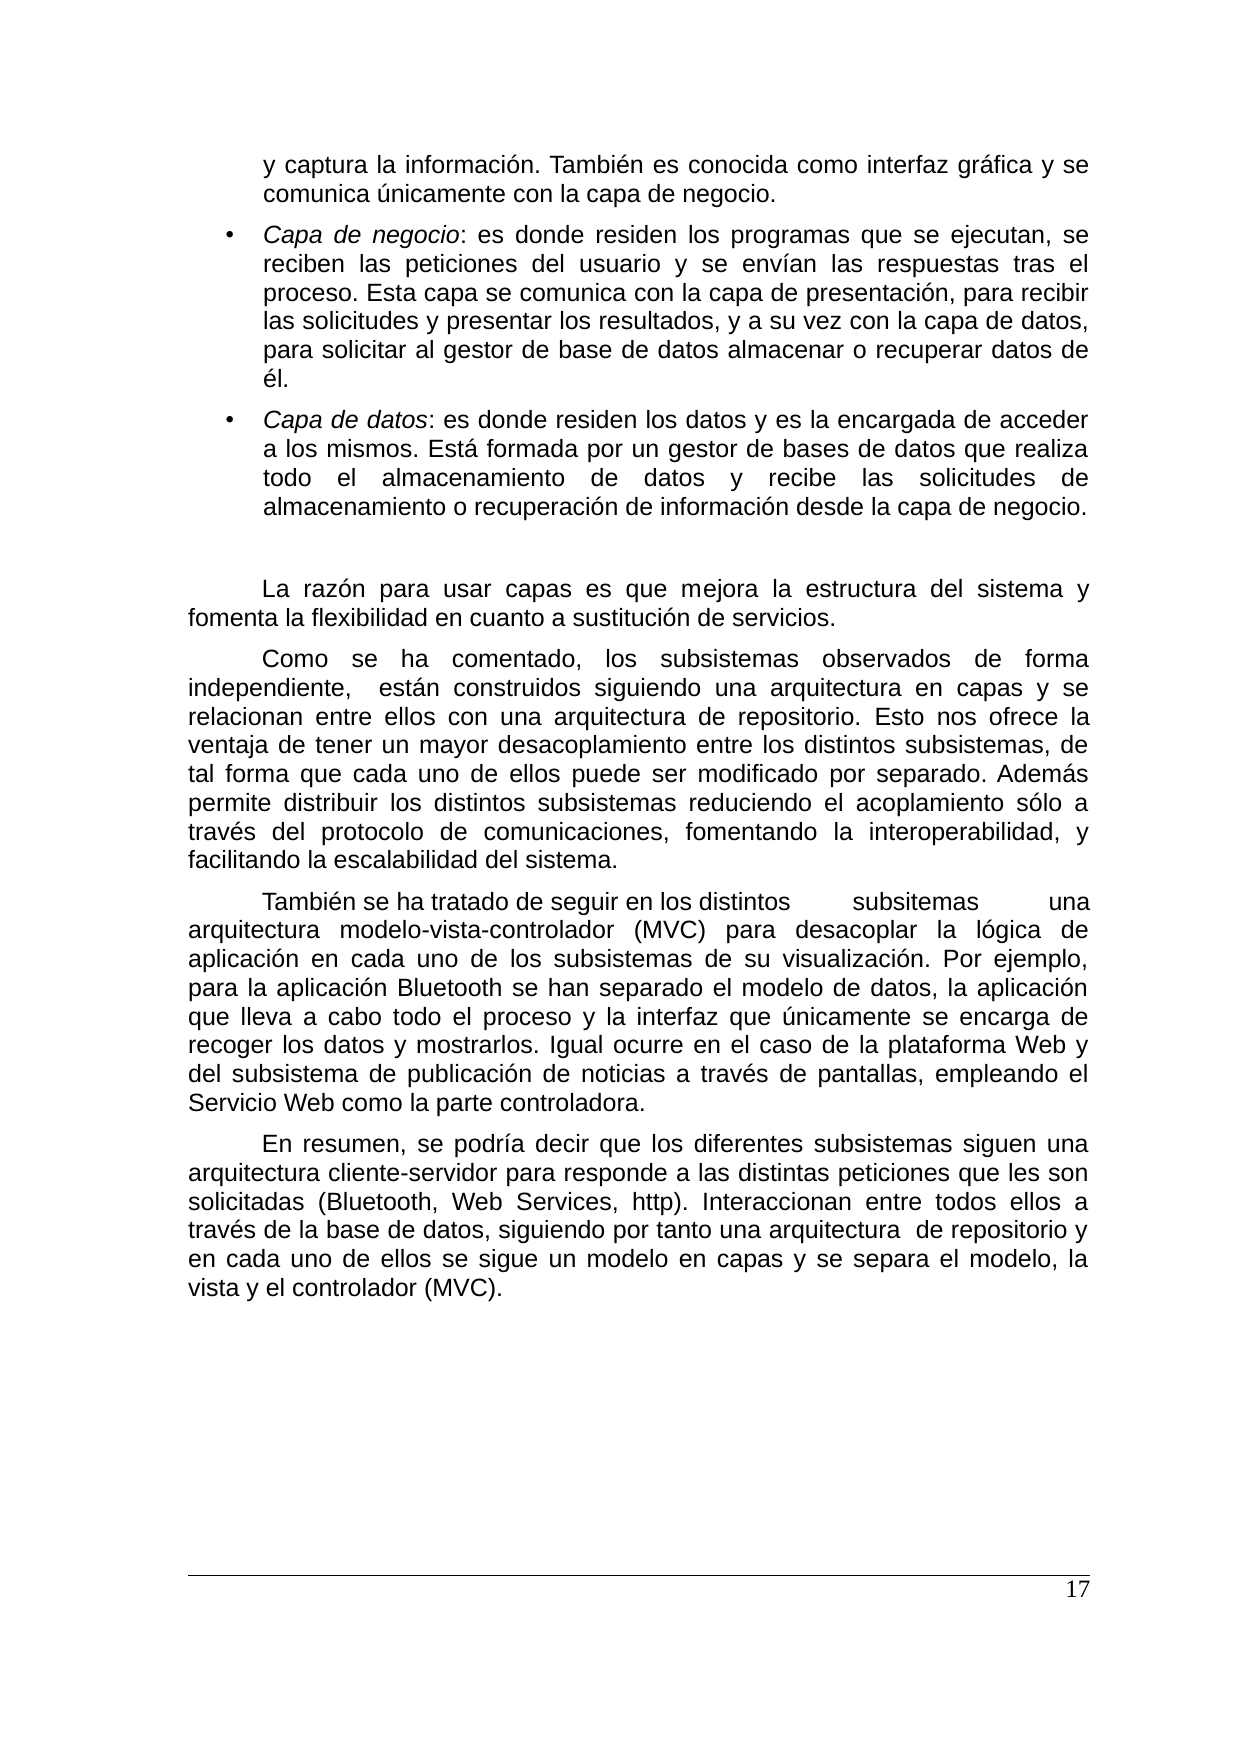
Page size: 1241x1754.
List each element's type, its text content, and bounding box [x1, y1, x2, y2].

list y captura la información. También es conocida como interfaz gráfica y se comunica únicamente con la capa de negocio. [225, 150, 1090, 207]
text En resumen, se podría decir que los diferentes subsistemas siguen una arquitectura cliente-servidor para responde a las distintas peticiones que les son solicitadas (Bluetooth, Web Services, http). Interaccionan entre todos ellos a través de la base de datos, siguiendo por tanto una arquitectura de repositorio y en cada uno de ellos se sigue un modelo en capas y se separa el modelo, la vista y el controlador (MVC). [188, 1129, 1090, 1301]
text También se ha tratado de seguir en los distintos subsitemas una arquitectura modelo-vista-controlador (MVC) para desacoplar la lógica de aplicación en cada uno de los subsistemas de su visualización. Por ejemplo, para la aplicación Bluetooth se han separado el modelo de datos, la aplicación que lleva a cabo todo el proceso y la interfaz que únicamente se encarga de recoger los datos y mostrarlos. Igual ocurre en el caso de la plataforma Web y del subsistema de publicación de noticias a través de pantallas, empleando el Servicio Web como la parte controladora. [188, 886, 1090, 1116]
list Capa de datos: es donde residen los datos y es la encargada de acceder a los mismos. Está formada por un gestor de bases de datos que realiza todo el almacenamiento de datos y recibe las solicitudes de almacenamiento o recuperación de información desde la capa de negocio. [225, 405, 1090, 520]
list Capa de negocio: es donde residen los programas que se ejecutan, se reciben las peticiones del usuario y se envían las respuestas tras el proceso. Esta capa se comunica con la capa de presentación, para recibir las solicitudes y presentar los resultados, y a su vez con la capa de datos, para solicitar al gestor de base de datos almacenar o recuperar datos de él. [225, 220, 1090, 393]
text Como se ha comentado, los subsistemas observados de forma independiente, están construidos siguiendo una arquitectura en capas y se relacionan entre ellos con una arquitectura de repositorio. Esto nos ofrece la ventaja de tener un mayor desacoplamiento entre los distintos subsistemas, de tal forma que cada uno de ellos puede ser modificado por separado. Además permite distribuir los distintos subsistemas reduciendo el acoplamiento sólo a través del protocolo de comunicaciones, fomentando la interoperabilidad, y facilitando la escalabilidad del sistema. [188, 644, 1090, 874]
text La razón para usar capas es que mejora la estructura del sistema y fomenta la flexibilidad en cuanto a sustitución de servicios. [188, 574, 1090, 631]
